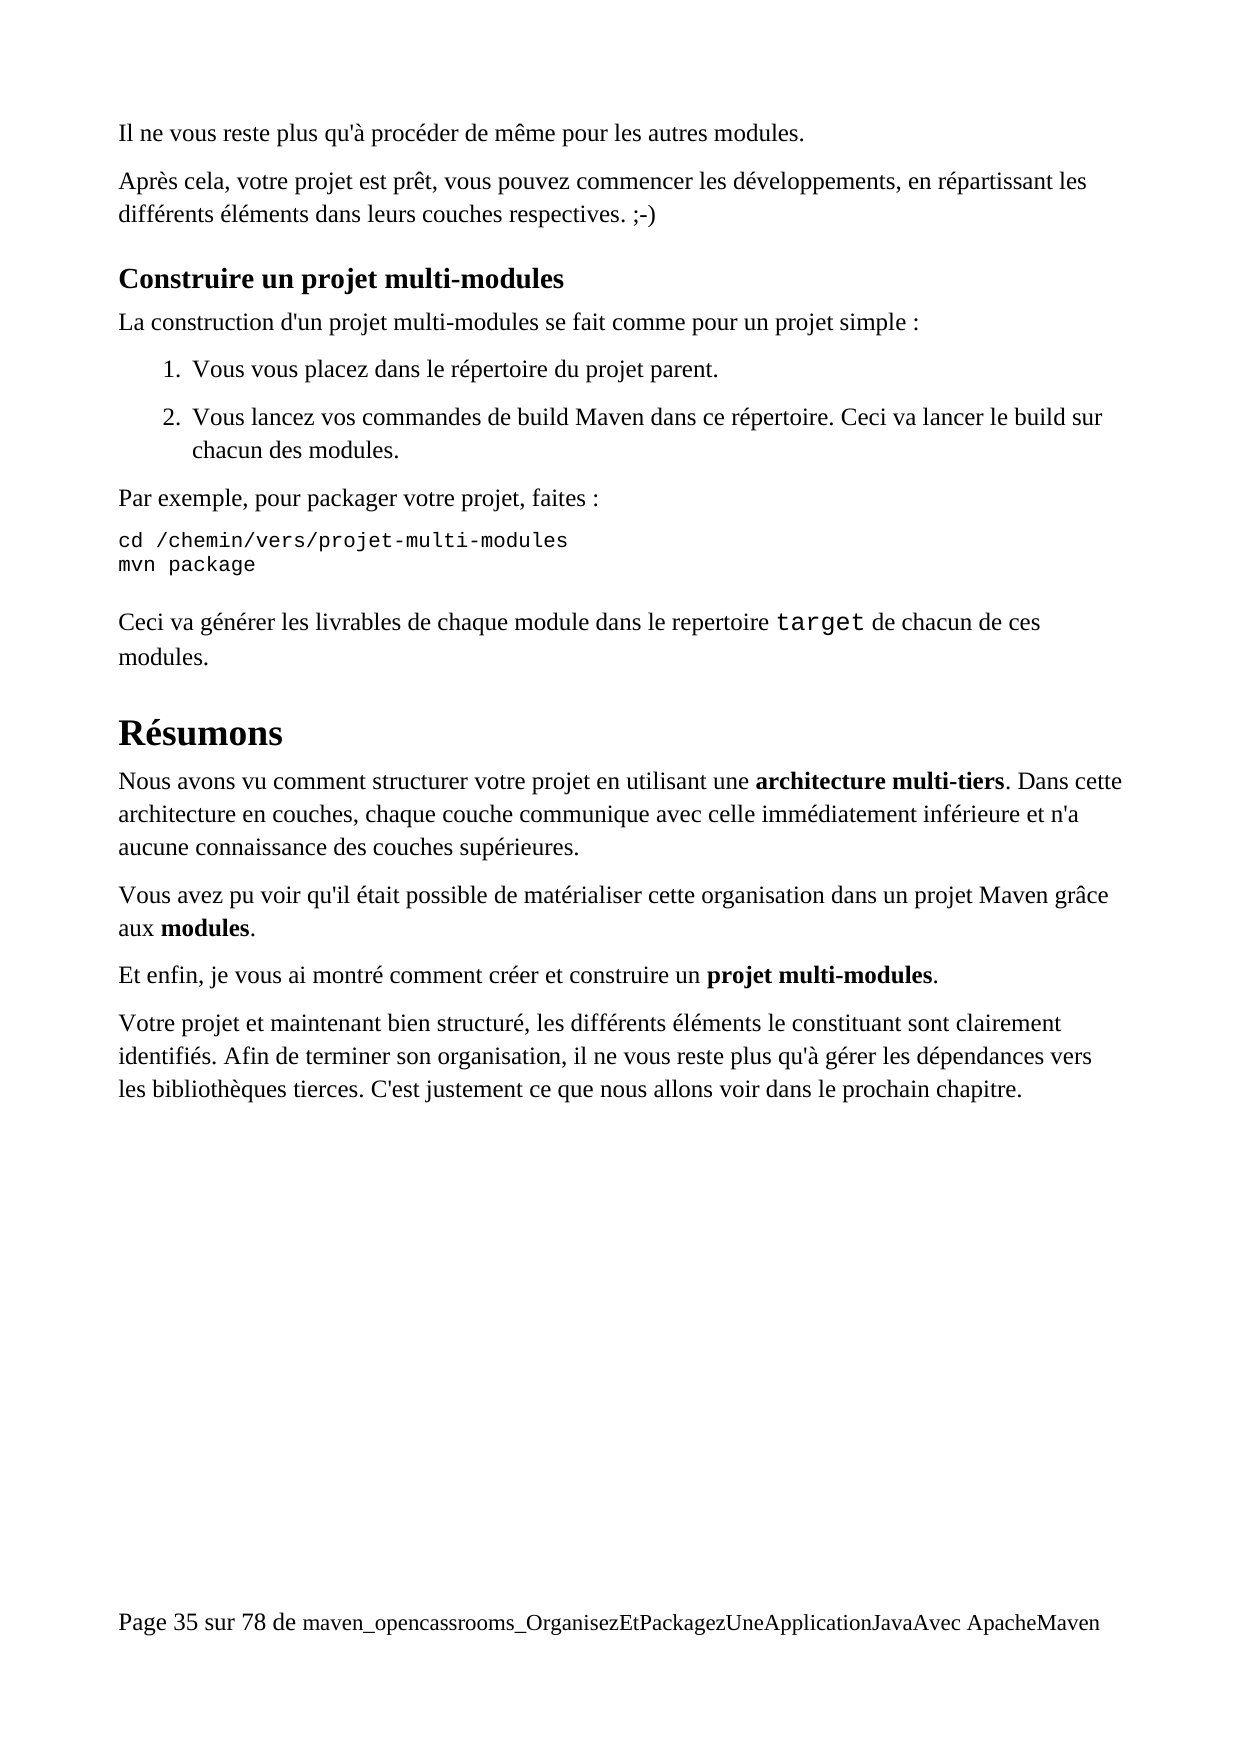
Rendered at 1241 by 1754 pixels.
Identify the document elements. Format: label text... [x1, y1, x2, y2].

text Votre projet et maintenant bien structuré, les différents éléments le constituant sont clairement identifiés. Afin de terminer son organisation, il ne vous reste plus qu'à gérer les dépendances vers les bibliothèques tierces. C'est justement ce que nous allons voir dans le prochain chapitre. [118, 1008, 1122, 1103]
text Par exemple, pour packager votre projet, faites : [118, 483, 1122, 512]
text La construction d'un projet multi-modules se fait comme pour un projet simple : [118, 307, 1122, 336]
text cd /chemin/vers/projet-multi-modules [118, 530, 1122, 554]
list Vous lancez vos commandes de build Maven dans ce répertoire. Ceci va lancer le build sur chacun des modules. [162, 402, 1122, 464]
subtitle Construire un projet multi-modules [118, 261, 1122, 294]
text Vous avez pu voir qu'il était possible de matérialiser cette organisation dans un projet Maven grâce aux modules. [118, 880, 1122, 942]
list Vous vous placez dans le répertoire du projet parent. [162, 354, 1122, 383]
text Après cela, votre projet est prêt, vous pouvez commencer les développements, en répartissant les différents éléments dans leurs couches respectives. ;-) [118, 166, 1122, 227]
text Ceci va générer les livrables de chaque module dans le repertoire target de chacun de ces modules. [118, 607, 1122, 671]
text Il ne vous reste plus qu'à procéder de même pour les autres modules. [118, 118, 1122, 147]
text Et enfin, je vous ai montré comment créer et construire un projet multi-modules. [118, 961, 1122, 989]
text mvn package [118, 554, 1122, 578]
text Nous avons vu comment structurer votre projet en utilisant une architecture multi-tiers. Dans cette architecture en couches, chaque couche communique avec celle immédiatement inférieure et n'a aucune connaissance des couches supérieures. [118, 766, 1122, 861]
subtitle Résumons [118, 711, 1122, 754]
